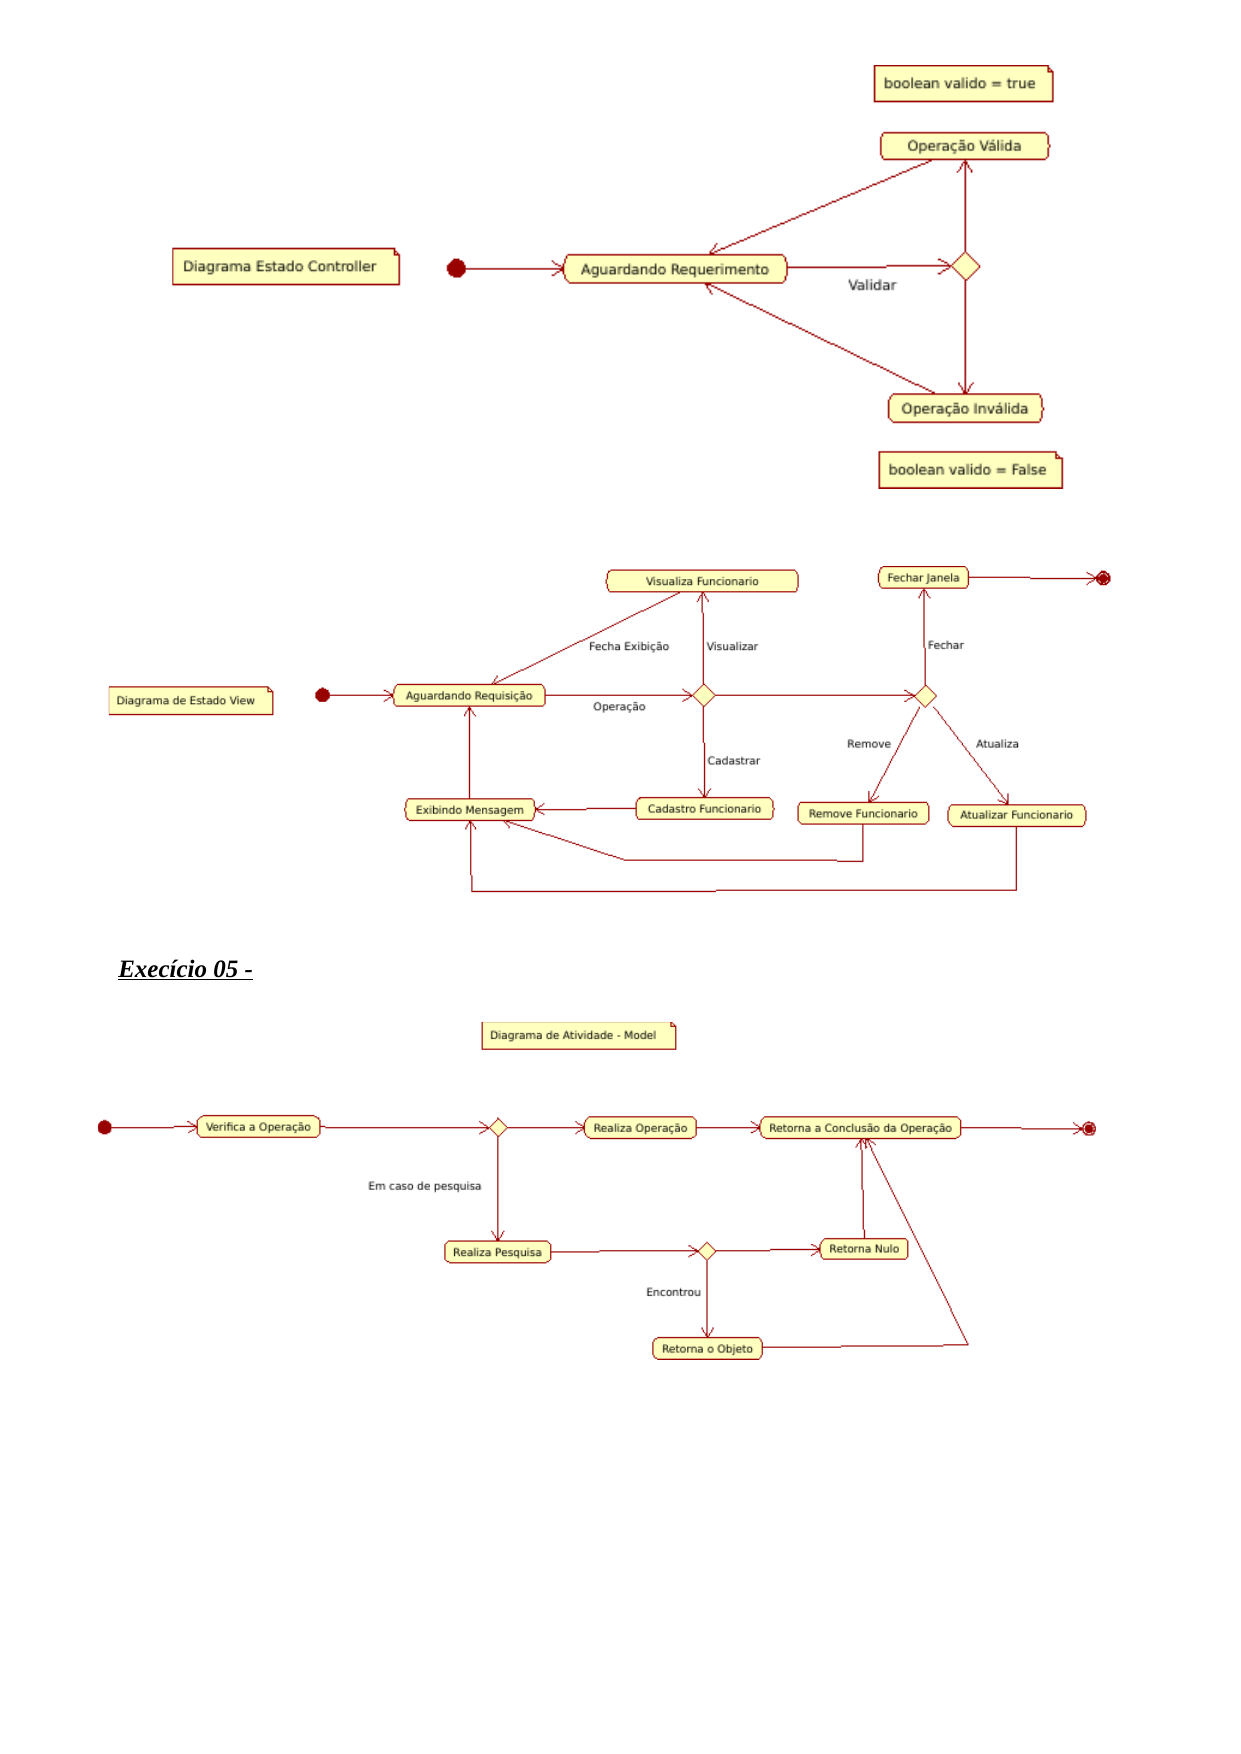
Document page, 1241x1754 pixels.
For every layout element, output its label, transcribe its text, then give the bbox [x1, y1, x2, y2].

picture [108, 566, 1113, 897]
text Execício 05 - [118, 954, 1122, 982]
picture [97, 1022, 1102, 1360]
picture [172, 65, 1068, 489]
